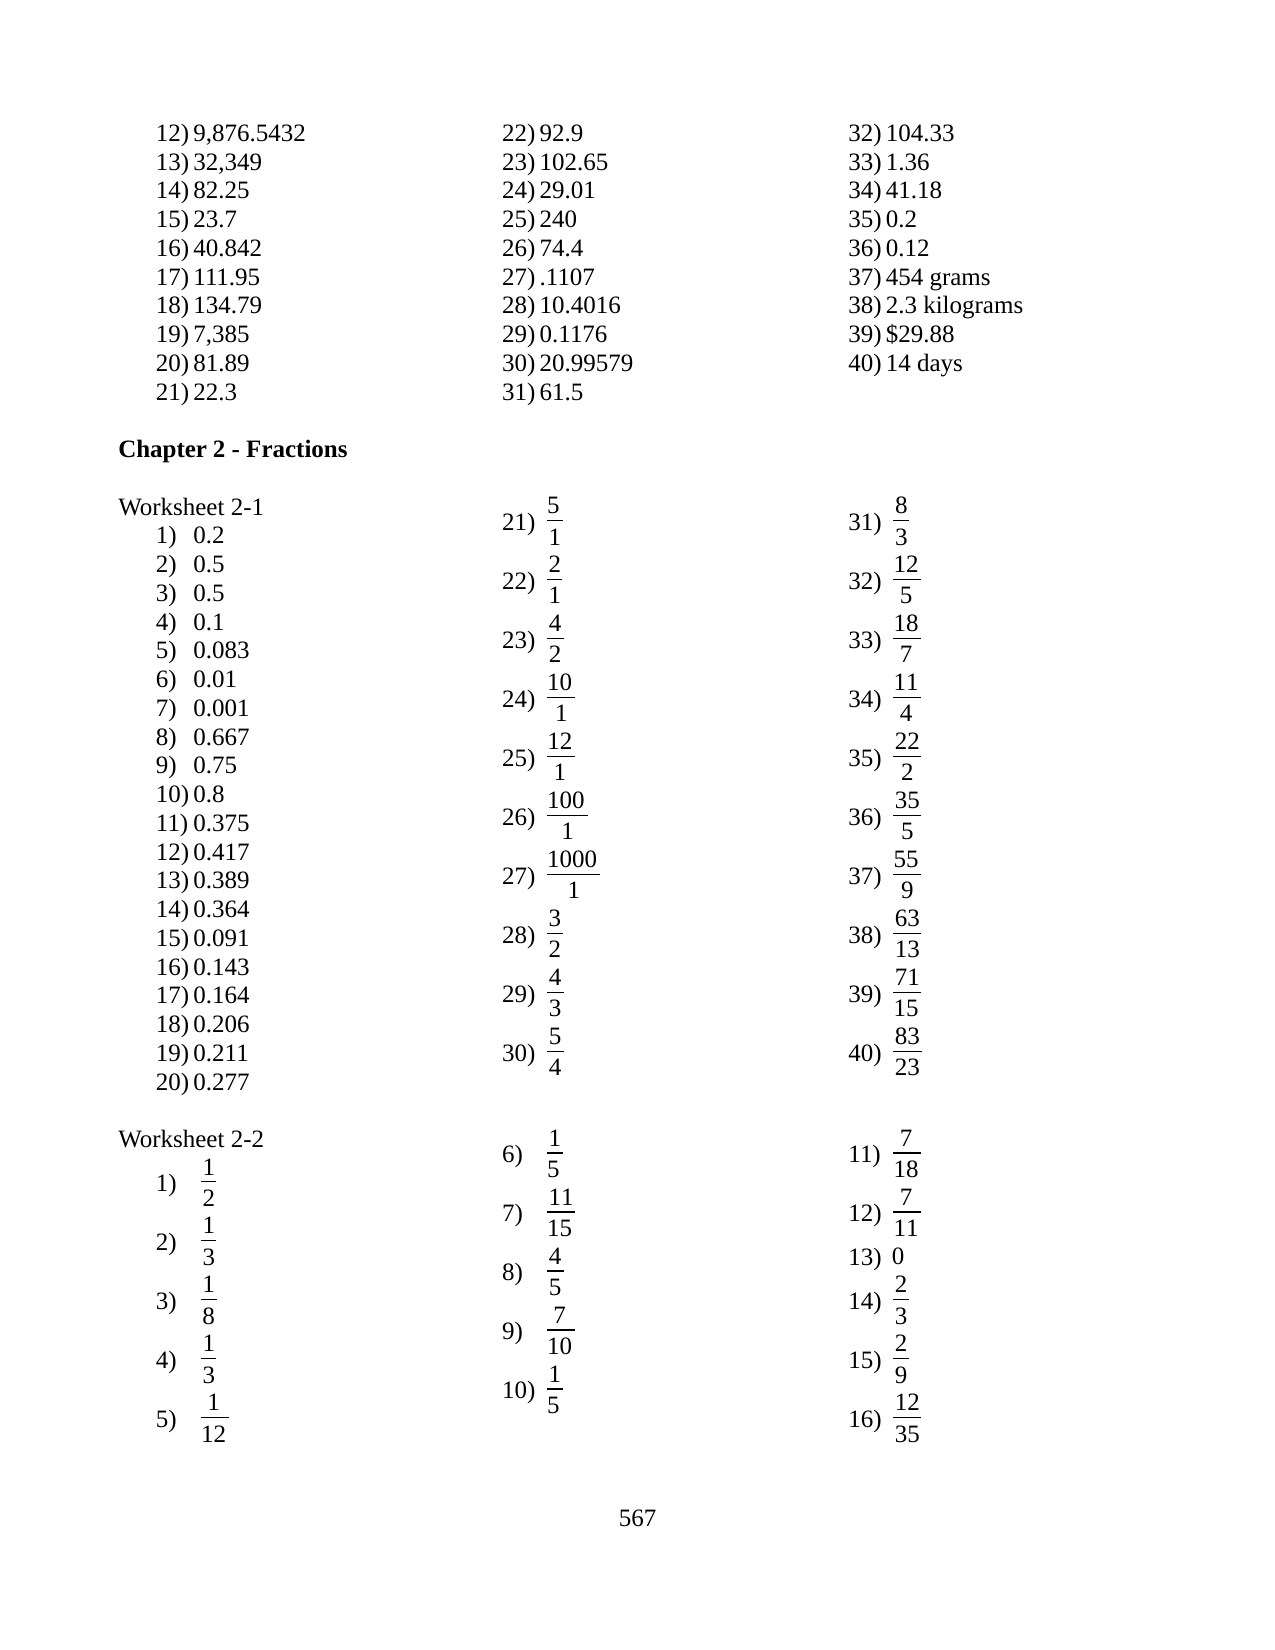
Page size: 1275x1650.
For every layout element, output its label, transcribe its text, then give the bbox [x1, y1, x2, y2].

list 0.5 [156, 549, 464, 578]
list 0.2 [156, 521, 464, 549]
list 1.36 [848, 147, 1157, 176]
list 0.277 [156, 1067, 464, 1096]
list 23.7 [156, 204, 464, 233]
list 0.2 [848, 204, 1157, 233]
list 0.417 [156, 837, 464, 866]
list 0.164 [156, 981, 464, 1009]
list 92.9 [502, 118, 811, 147]
list 29.01 [502, 176, 811, 204]
list 102.65 [502, 147, 811, 176]
list 454 grams [848, 262, 1157, 291]
list 0.143 [156, 952, 464, 981]
list 0.389 [156, 866, 464, 894]
list $29.88 [848, 319, 1157, 348]
list 134.79 [156, 291, 464, 319]
list 0.083 [156, 636, 464, 664]
list 111.95 [156, 262, 464, 291]
list 0.75 [156, 751, 464, 779]
list 41.18 [848, 176, 1157, 204]
list 7,385 [156, 319, 464, 348]
list 0.12 [848, 233, 1157, 262]
list 240 [502, 204, 811, 233]
list 0.667 [156, 722, 464, 751]
text Chapter 2 - Fractions [118, 434, 1157, 463]
text Worksheet 2-1 [118, 492, 464, 521]
list .1107 [502, 262, 811, 291]
list 9,876.5432 [156, 118, 464, 147]
list 2.3 kilograms [848, 291, 1157, 319]
list 61.5 [502, 377, 811, 406]
list 0.211 [156, 1038, 464, 1067]
list 0.375 [156, 808, 464, 837]
list 14 days [848, 348, 1157, 377]
list 81.89 [156, 348, 464, 377]
list 104.33 [848, 118, 1157, 147]
list 82.25 [156, 176, 464, 204]
list 0.1176 [502, 319, 811, 348]
list 40.842 [156, 233, 464, 262]
list 32,349 [156, 147, 464, 176]
list 10.4016 [502, 291, 811, 319]
list 0.5 [156, 578, 464, 607]
text Worksheet 2-2 [118, 1124, 464, 1153]
list 20.99579 [502, 348, 811, 377]
list 0.1 [156, 607, 464, 636]
list 0.364 [156, 894, 464, 923]
list 0.206 [156, 1009, 464, 1038]
list 0.091 [156, 923, 464, 952]
list 0.8 [156, 779, 464, 808]
list 0.01 [156, 664, 464, 693]
list 74.4 [502, 233, 811, 262]
list 0.001 [156, 693, 464, 722]
list 22.3 [156, 377, 464, 406]
